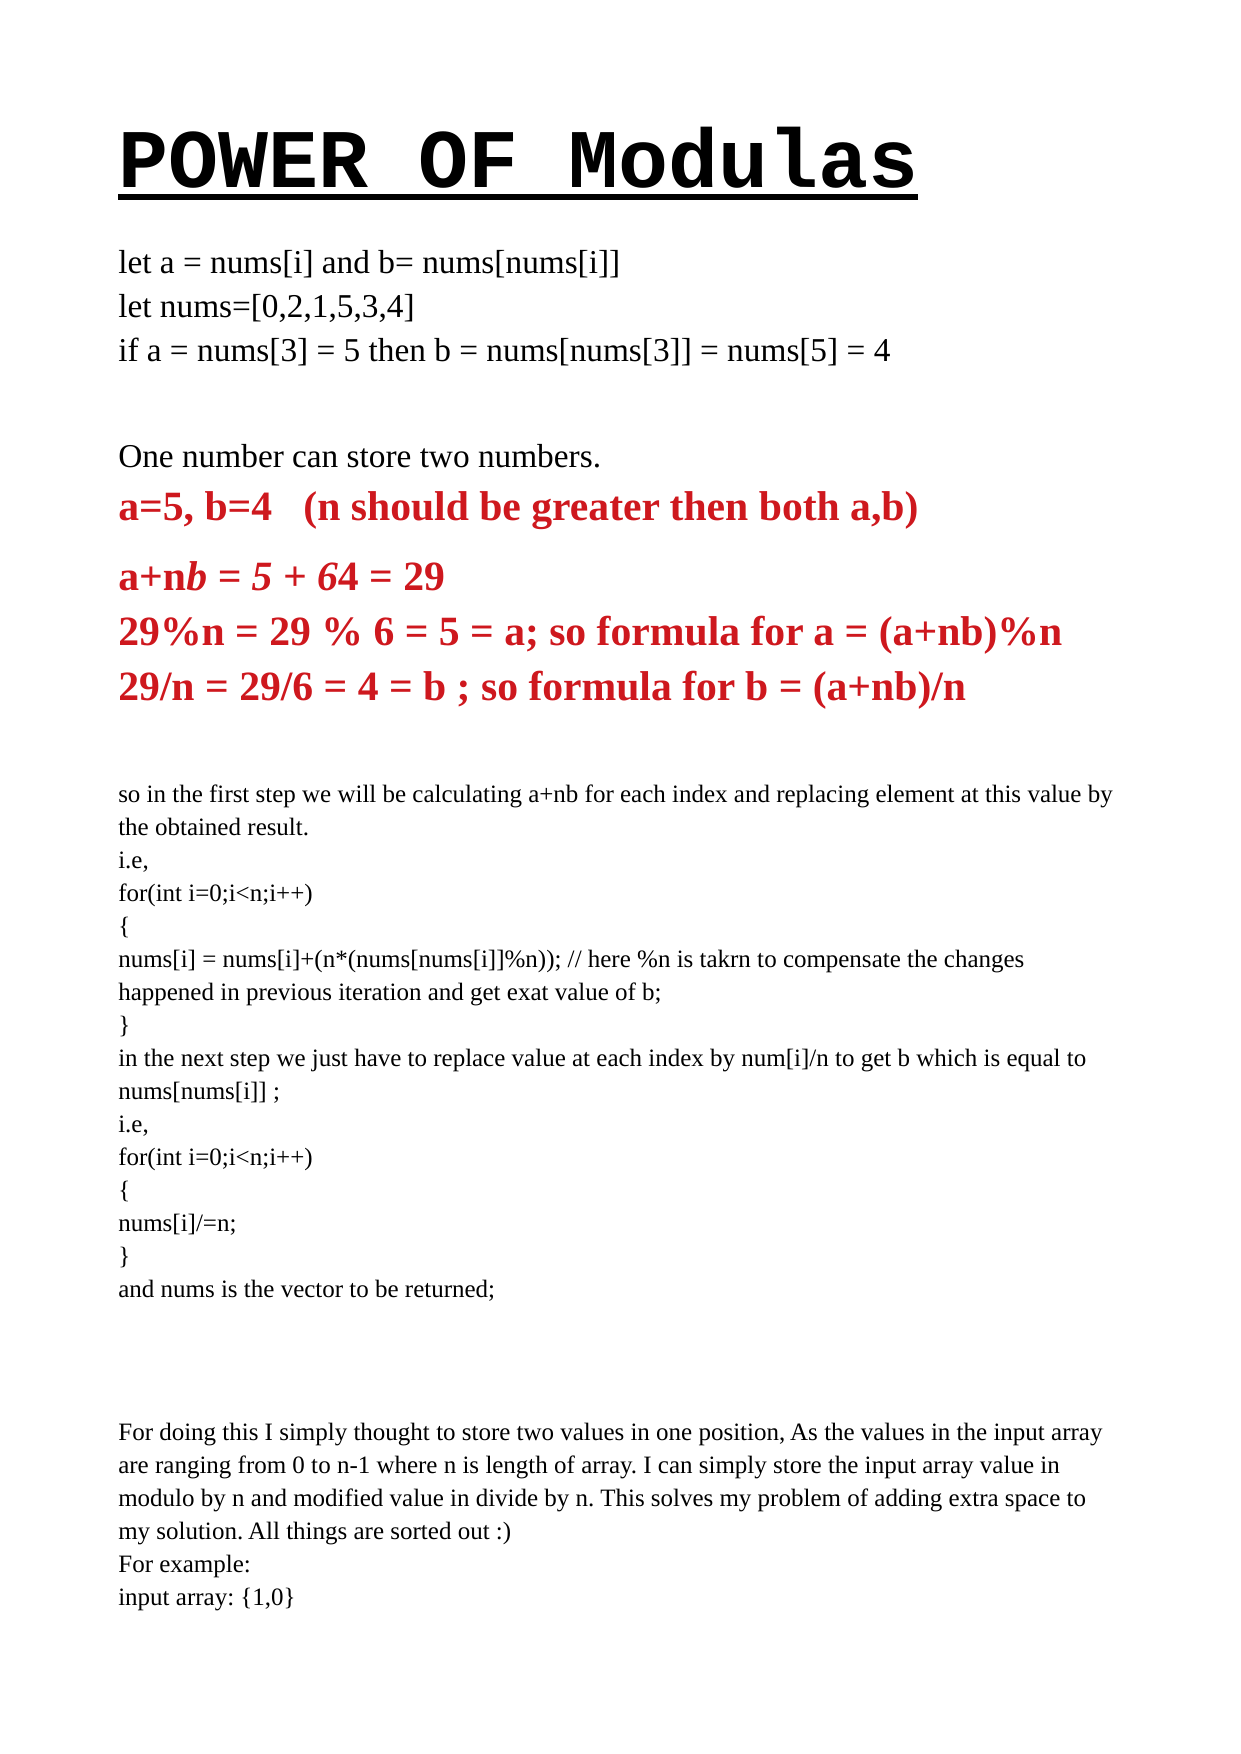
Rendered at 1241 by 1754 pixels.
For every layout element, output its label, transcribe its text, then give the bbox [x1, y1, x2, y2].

text One number can store two numbers. a=5, b=4 (n should be greater then both a,b) [118, 436, 1122, 530]
text let a = nums[i] and b= nums[nums[i]] let nums=[0,2,1,5,3,4] if a = nums[3] = 5 then b = nums[nums[3]] = nums[5] = 4 [118, 242, 1122, 368]
text so in the first step we will be calculating a+nb for each index and replacing element at this value by the obtained result. i.e, for(int i=0;i<n;i++) { nums[i] = nums[i]+(n*(nums[nums[i]]%n)); // here %n is takrn to compensate the changes happened in previous iteration and get exat value of b; } in the next step we just have to replace value at each index by num[i]/n to get b which is equal to nums[nums[i]] ; i.e, for(int i=0;i<n;i++) { nums[i]/=n; } and nums is the vector to be returned; [118, 779, 1122, 1303]
text a+nb = 5 + 64 = 29 29%n = 29 % 6 = 5 = a; so formula for a = (a+nb)%n 29/n = 29/6 = 4 = b ; so formula for b = (a+nb)/n [118, 552, 1122, 710]
text POWER OF Modulas [118, 118, 1122, 212]
text For doing this I simply thought to store two values in one position, As the values in the input array are ranging from 0 to n-1 where n is length of array. I can simply store the input array value in modulo by n and modified value in divide by n. This solves my problem of adding extra space to my solution. All things are sorted out :) For example: input array: {1,0} [118, 1417, 1122, 1611]
